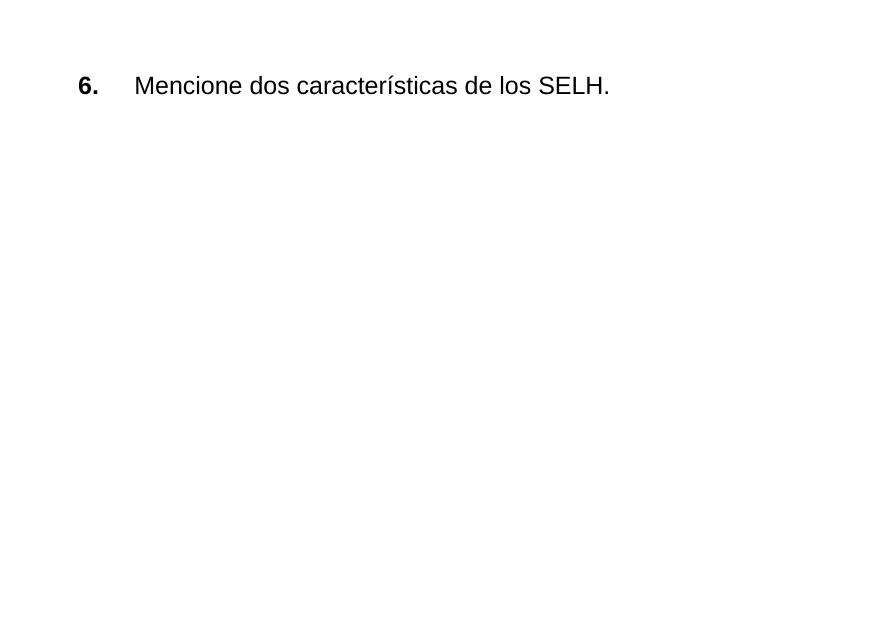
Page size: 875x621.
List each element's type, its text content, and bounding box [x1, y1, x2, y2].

list Mencione dos características de los SELH. [78, 71, 815, 100]
